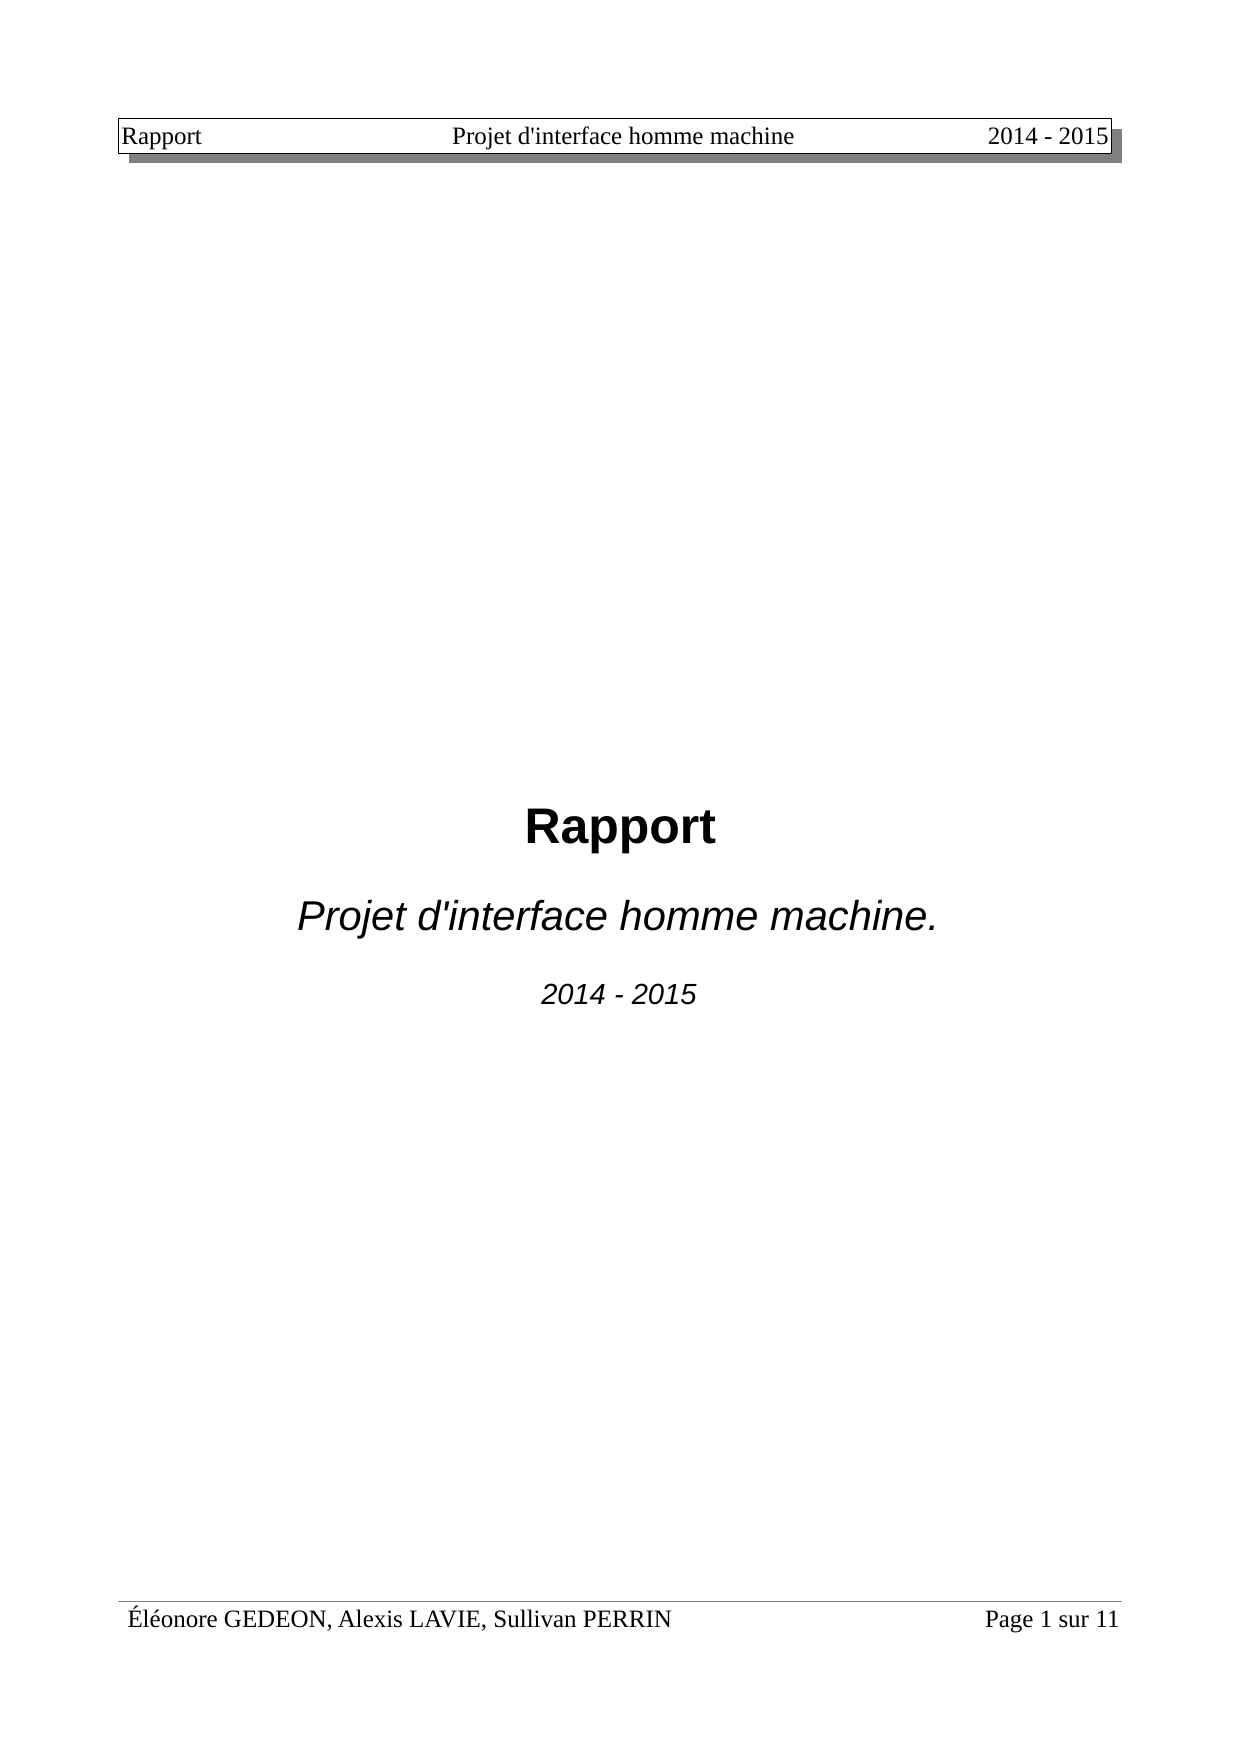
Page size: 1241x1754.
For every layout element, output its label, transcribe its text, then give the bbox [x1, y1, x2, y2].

subtitle Projet d'interface homme machine. [118, 892, 1122, 940]
title Rapport [118, 797, 1122, 854]
subtitle 2014 - 2015 [118, 977, 1122, 1011]
